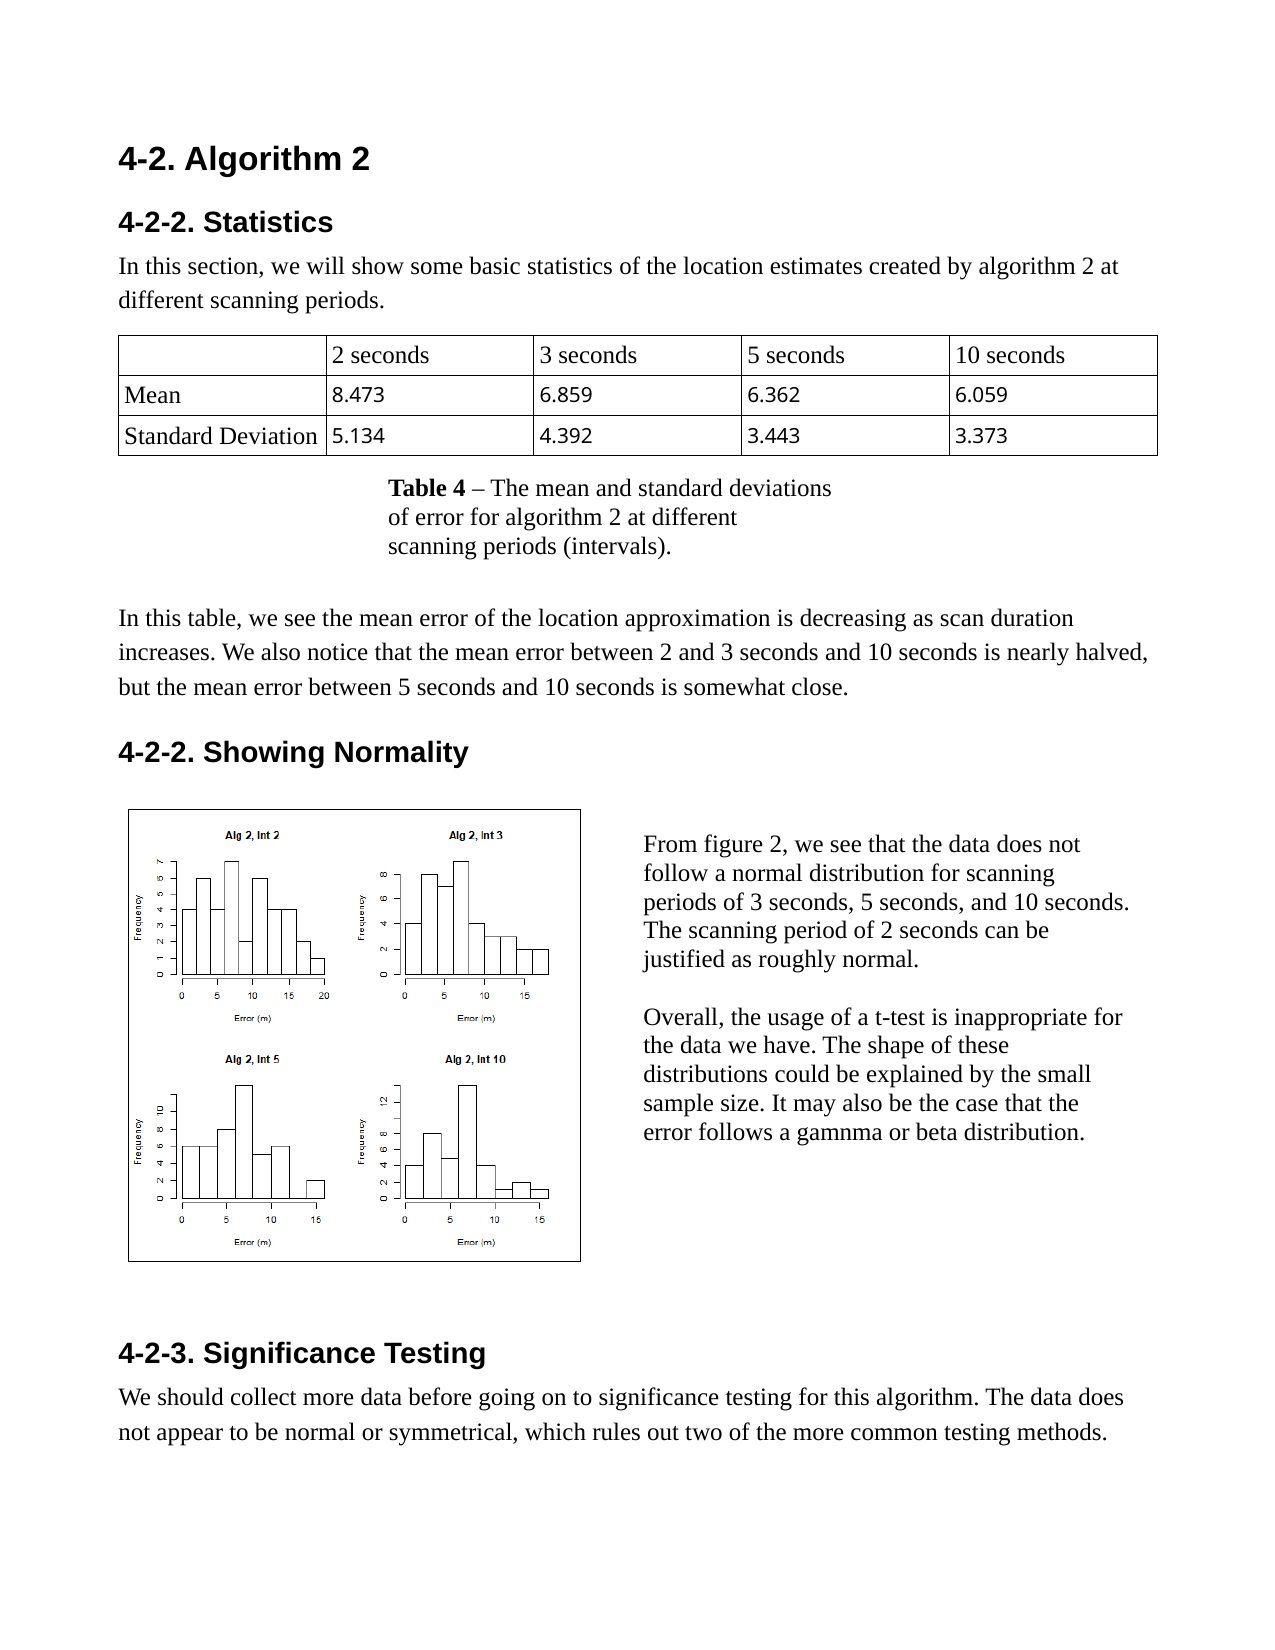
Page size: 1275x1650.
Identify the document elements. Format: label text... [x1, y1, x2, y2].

table_cell 8.473 [327, 376, 533, 415]
table_cell Mean [119, 376, 326, 415]
table_header [119, 336, 326, 375]
table_header 2 seconds [327, 336, 533, 375]
table_header 5 seconds [742, 336, 949, 375]
subtitle 4-2-2. Showing Normality [118, 735, 1157, 769]
table_cell 6.859 [534, 376, 741, 415]
subtitle 4-2-3. Significance Testing [118, 1336, 1157, 1369]
table_cell Standard Deviation [119, 416, 326, 455]
table_header 10 seconds [950, 336, 1157, 375]
table_cell 5.134 [327, 416, 533, 455]
subtitle 4-2. Algorithm 2 [118, 139, 1157, 178]
text In this section, we will show some basic statistics of the location estimates created by algorithm 2 at different scanning periods. [118, 251, 1157, 314]
table_cell 6.362 [742, 376, 949, 415]
table_cell 6.059 [950, 376, 1157, 415]
table_cell 4.392 [534, 416, 741, 455]
picture [130, 812, 577, 1259]
table_cell 3.443 [742, 416, 949, 455]
table_header 3 seconds [534, 336, 741, 375]
table_cell 3.373 [950, 416, 1157, 455]
text We should collect more data before going on to significance testing for this algorithm. The data does not appear to be normal or symmetrical, which rules out two of the more common testing methods. [118, 1382, 1157, 1445]
text In this table, we see the mean error of the location approximation is decreasing as scan duration increases. We also notice that the mean error between 2 and 3 seconds and 10 seconds is nearly halved, but the mean error between 5 seconds and 10 seconds is somewhat close. [118, 603, 1157, 700]
subtitle 4-2-2. Statistics [118, 205, 1157, 238]
